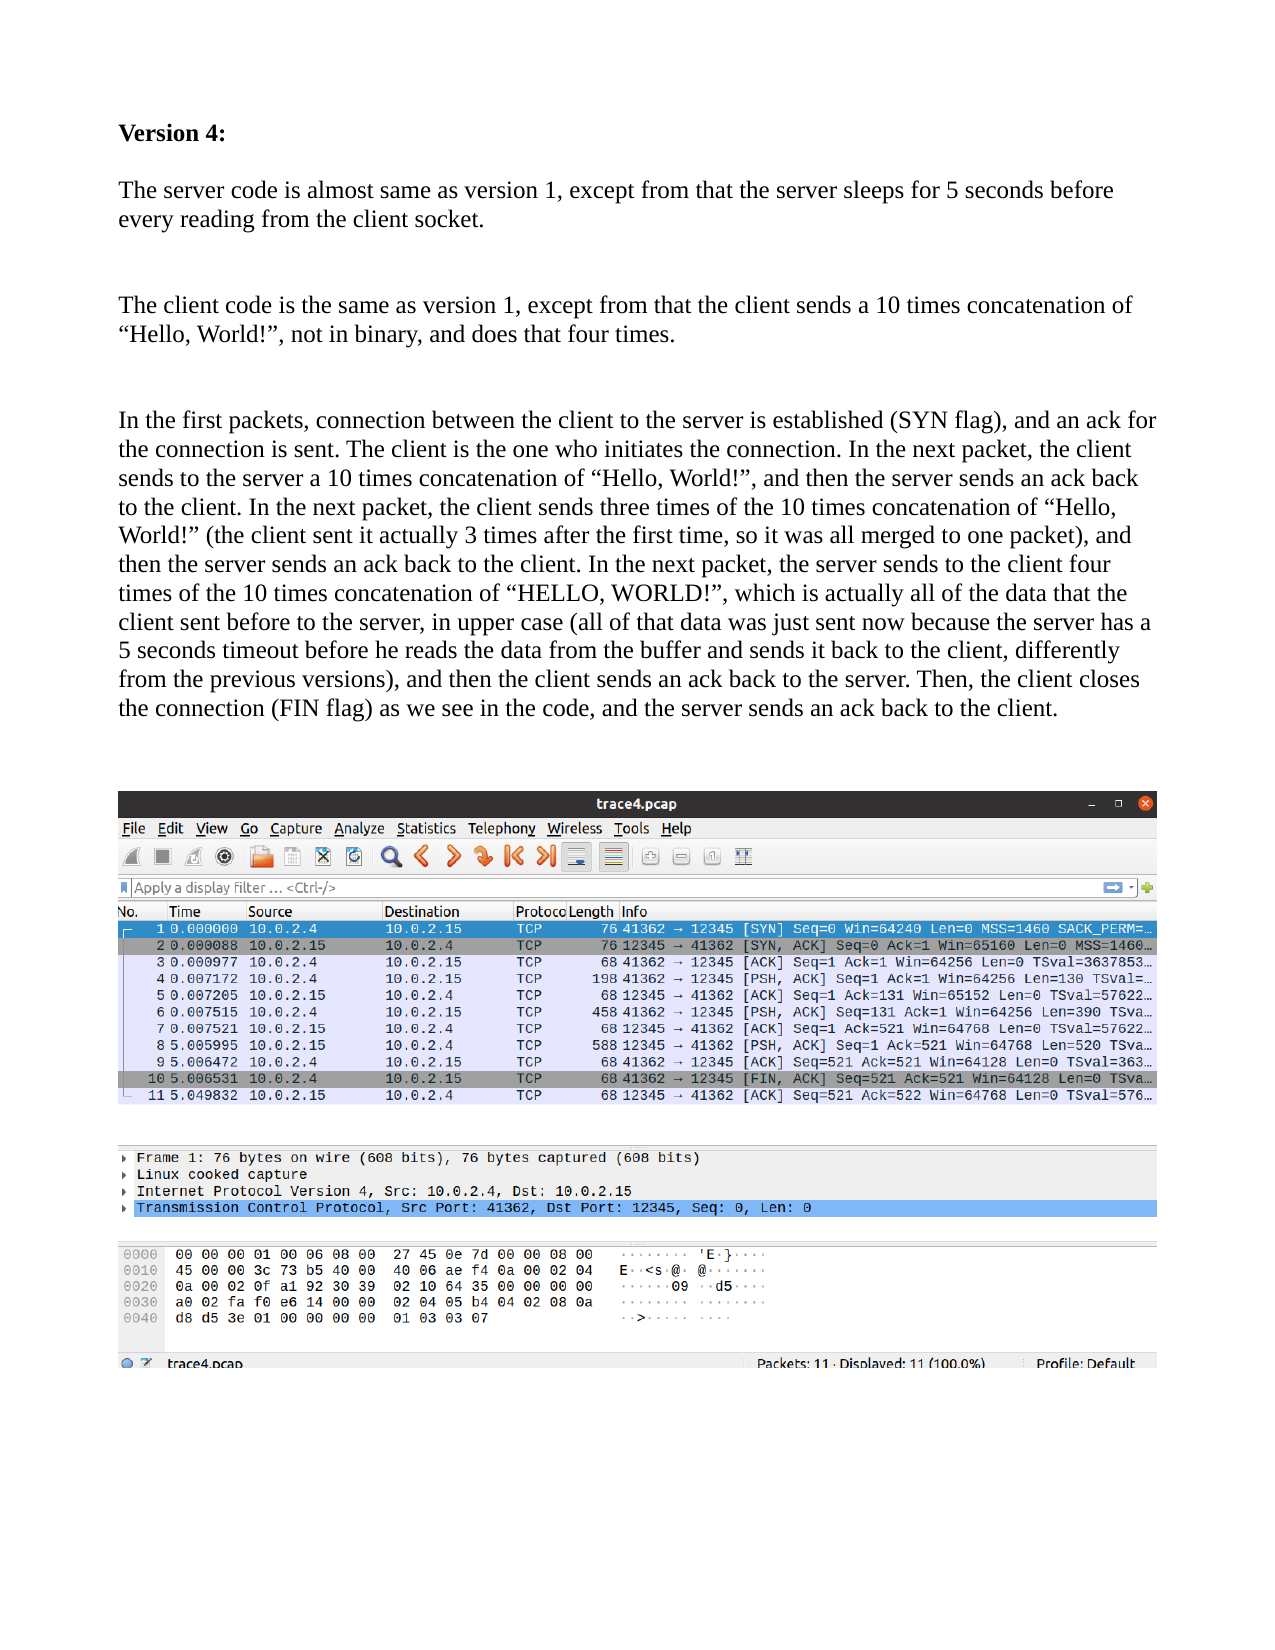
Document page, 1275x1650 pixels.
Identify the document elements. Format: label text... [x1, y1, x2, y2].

text In the first packets, connection between the client to the server is established (SYN flag), and an ack for the connection is sent. The client is the one who initiates the connection. In the next packet, the client sends to the server a 10 times concatenation of “Hello, World!”, and then the server sends an ack back to the client. In the next packet, the client sends three times of the 10 times concatenation of “Hello, World!” (the client sent it actually 3 times after the first time, so it was all merged to one packet), and then the server sends an ack back to the client. In the next packet, the server sends to the client four times of the 10 times concatenation of “HELLO, WORLD!”, which is actually all of the data that the client sent before to the server, in upper case (all of that data was just sent now because the server has a 5 seconds timeout before he reads the data from the buffer and sends it back to the client, differently from the previous versions), and then the client sends an ack back to the server. Then, the client closes the connection (FIN flag) as we see in the code, and the server sends an ack back to the client. [118, 406, 1157, 722]
text The server code is almost same as version 1, except from that the server sleeps for 5 seconds before every reading from the client socket. [118, 176, 1157, 233]
picture [118, 791, 1157, 1368]
text Version 4: [118, 118, 1157, 147]
text The client code is the same as version 1, except from that the client sends a 10 times concatenation of “Hello, World!”, not in binary, and does that four times. [118, 291, 1157, 348]
